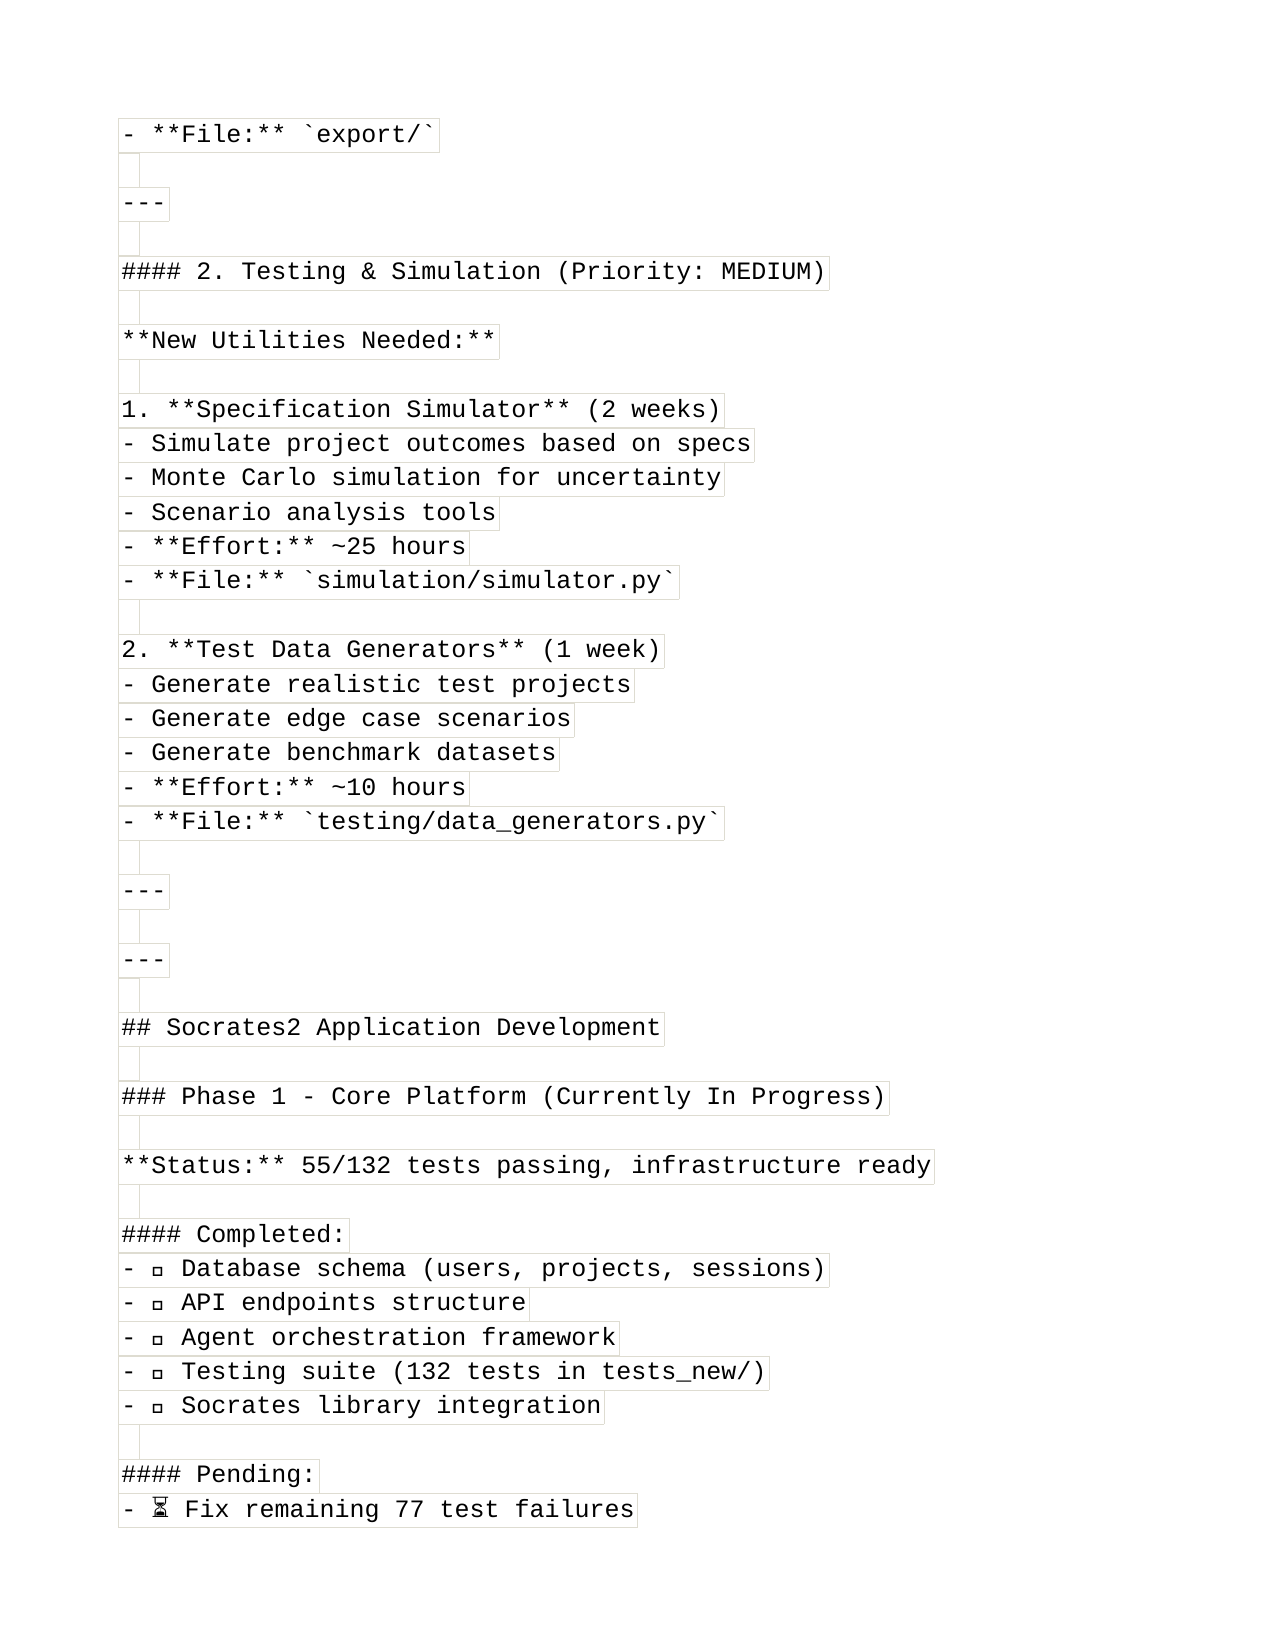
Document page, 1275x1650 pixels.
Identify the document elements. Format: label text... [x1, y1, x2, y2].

text 2. **Test Data Generators** (1 week) [119, 635, 664, 668]
text - Scenario analysis tools [119, 497, 499, 530]
text - ✅ Testing suite (132 tests in tests_new/) [119, 1357, 769, 1390]
text - Generate benchmark datasets [119, 738, 559, 771]
text 1. **Specification Simulator** (2 weeks) [119, 394, 724, 427]
text ### Phase 1 - Core Platform (Currently In Progress) [119, 1082, 889, 1115]
text --- [170, 943, 1157, 977]
text - ⏳ Fix remaining 77 test failures [119, 1494, 637, 1527]
text [890, 1081, 1157, 1115]
text --- [119, 944, 169, 977]
text - **Effort:** ~25 hours [119, 532, 469, 565]
text [770, 1356, 1157, 1390]
text --- [170, 874, 1157, 909]
text **Status:** 55/132 tests passing, infrastructure ready [119, 1150, 934, 1184]
text [755, 427, 1157, 462]
text - Simulate project outcomes based on specs [119, 429, 754, 462]
text [440, 118, 1157, 152]
text - **Effort:** ~10 hours [119, 772, 469, 805]
text [725, 393, 1157, 427]
text [638, 1493, 1157, 1527]
text - **File:** `testing/data_generators.py` [119, 807, 724, 840]
text - Generate realistic test projects [119, 669, 634, 702]
text [620, 1321, 1157, 1356]
text [665, 1012, 1157, 1046]
text [500, 324, 1157, 359]
text [560, 737, 1157, 771]
text [680, 565, 1157, 599]
text ## Socrates2 Application Development [119, 1013, 664, 1046]
text - **File:** `simulation/simulator.py` [119, 566, 679, 599]
text - Generate edge case scenarios [119, 704, 574, 737]
text [935, 1149, 1157, 1184]
text [320, 1459, 1157, 1493]
text - ✅ Socrates library integration [119, 1391, 604, 1424]
text [830, 256, 1157, 290]
text [350, 1218, 1157, 1252]
text #### 2. Testing & Simulation (Priority: MEDIUM) [119, 257, 829, 290]
text [530, 1287, 1157, 1321]
text [725, 806, 1157, 840]
text [470, 771, 1157, 806]
text #### Pending: [119, 1460, 319, 1493]
text - ✅ API endpoints structure [119, 1288, 529, 1321]
text [575, 702, 1157, 737]
text --- [119, 188, 169, 221]
text [725, 462, 1157, 496]
text - ✅ Database schema (users, projects, sessions) [119, 1254, 829, 1287]
text **New Utilities Needed:** [119, 325, 499, 359]
text - **File:** `export/` [119, 119, 439, 152]
text - Monte Carlo simulation for uncertainty [119, 463, 724, 496]
text [500, 496, 1157, 531]
text [605, 1390, 1157, 1424]
text [830, 1252, 1157, 1287]
text - ✅ Agent orchestration framework [119, 1322, 619, 1355]
text [635, 668, 1157, 702]
text [665, 634, 1157, 668]
text [470, 531, 1157, 565]
text --- [170, 187, 1157, 221]
text #### Completed: [119, 1219, 349, 1252]
text --- [119, 875, 169, 909]
